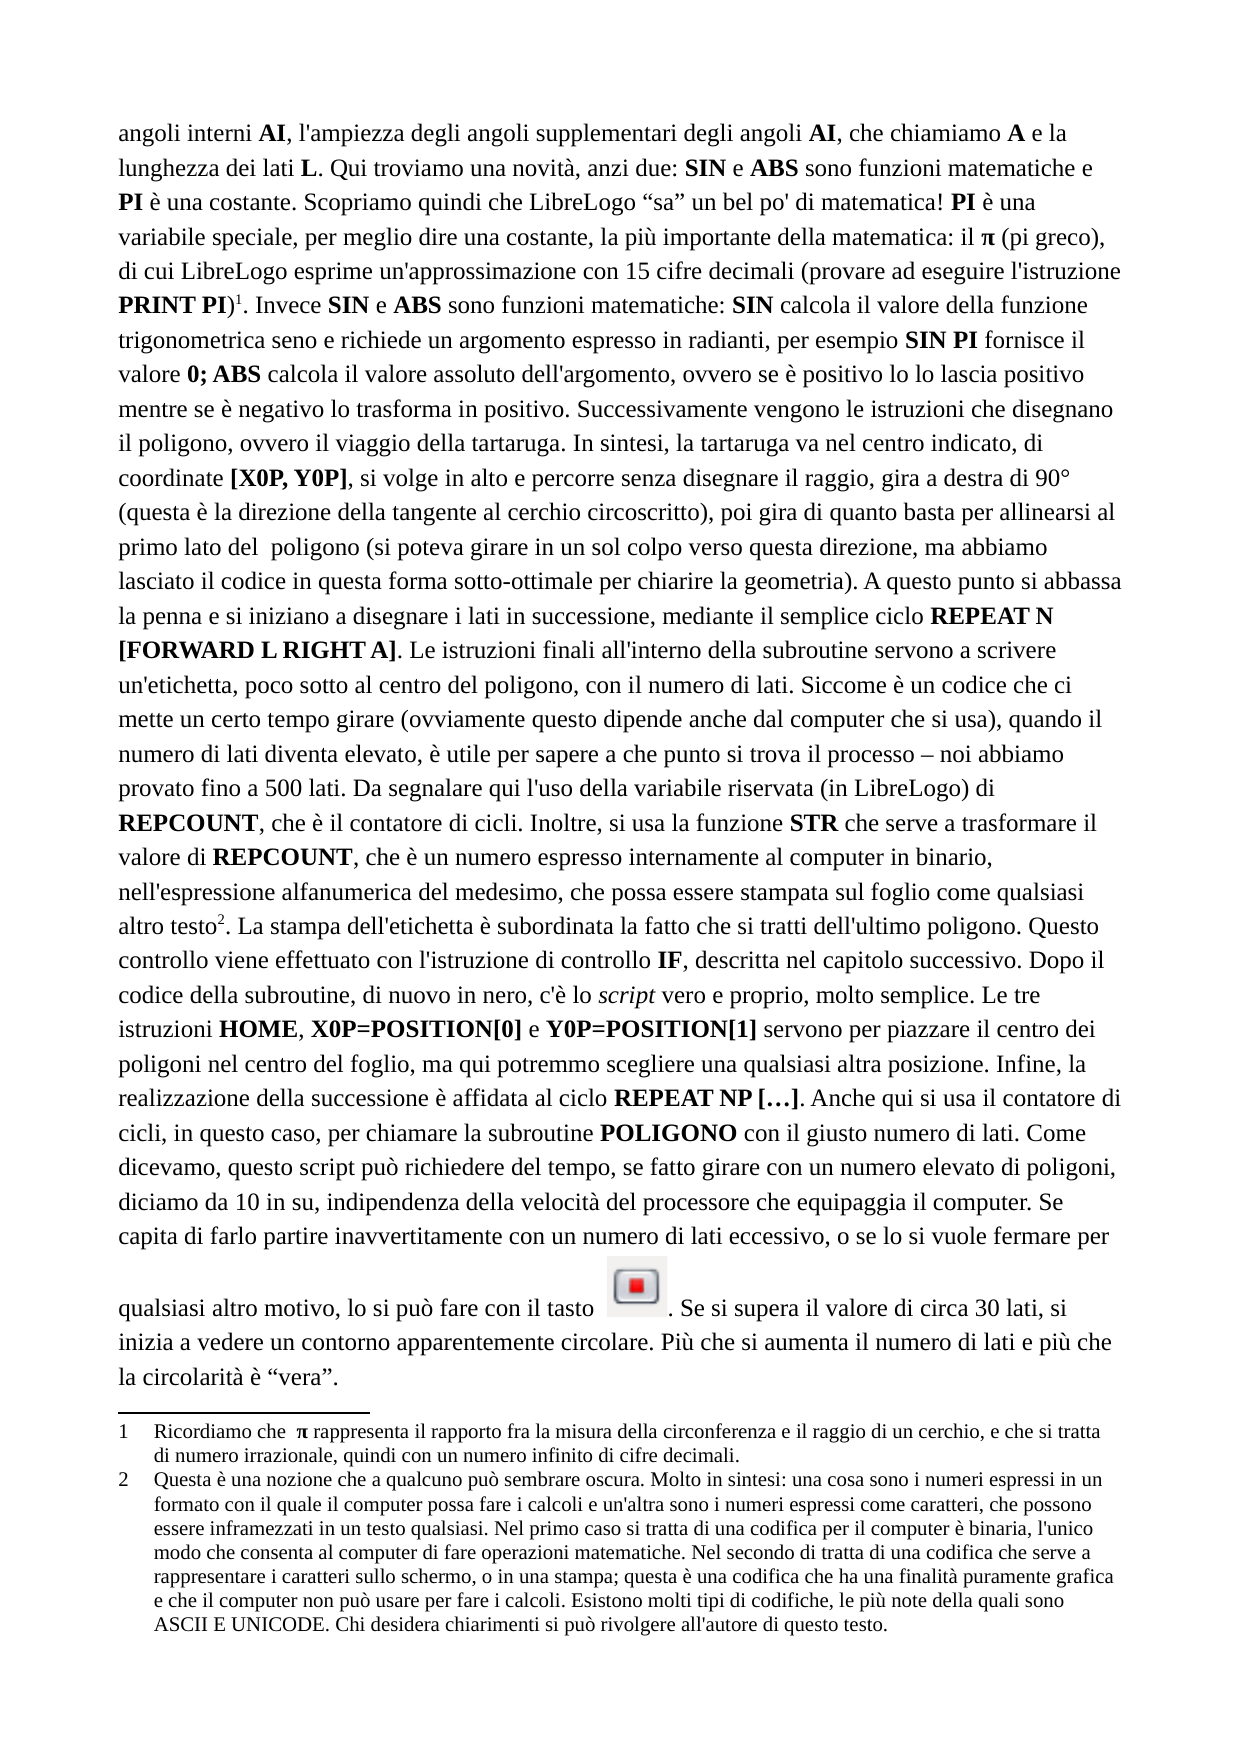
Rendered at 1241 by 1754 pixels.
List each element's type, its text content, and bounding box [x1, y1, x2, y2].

text Questa è una nozione che a qualcuno può sembrare oscura. Molto in sintesi: una cosa sono i numeri espressi in un formato con il quale il computer possa fare i calcoli e un'altra sono i numeri espressi come caratteri, che possono essere inframezzati in un testo qualsiasi. Nel primo caso si tratta di una codifica per il computer è binaria, l'unico modo che consenta al computer di fare operazioni matematiche. Nel secondo di tratta di una codifica che serve a rappresentare i caratteri sullo schermo, o in una stampa; questa è una codifica che ha una finalità puramente grafica e che il computer non può usare per fare i calcoli. Esistono molti tipi di codifiche, le più note della quali sono ASCII E UNICODE. Chi desidera chiarimenti si può rivolgere all'autore di questo testo. [118, 1467, 1122, 1636]
picture [606, 1256, 668, 1317]
text angoli interni AI, l'ampiezza degli angoli supplementari degli angoli AI, che chiamiamo A e la lunghezza dei lati L. Qui troviamo una novità, anzi due: SIN e ABS sono funzioni matematiche e PI è una costante. Scopriamo quindi che LibreLogo “sa” un bel po' di matematica! PI è una variabile speciale, per meglio dire una costante, la più importante della matematica: il π (pi greco), di cui LibreLogo esprime un'approssimazione con 15 cifre decimali (provare ad eseguire l'istruzione PRINT PI). Invece SIN e ABS sono funzioni matematiche: SIN calcola il valore della funzione trigonometrica seno e richiede un argomento espresso in radianti, per esempio SIN PI fornisce il valore 0; ABS calcola il valore assoluto dell'argomento, ovvero se è positivo lo lo lascia positivo mentre se è negativo lo trasforma in positivo. Successivamente vengono le istruzioni che disegnano il poligono, ovvero il viaggio della tartaruga. In sintesi, la tartaruga va nel centro indicato, di coordinate [X0P, Y0P], si volge in alto e percorre senza disegnare il raggio, gira a destra di 90° (questa è la direzione della tangente al cerchio circoscritto), poi gira di quanto basta per allinearsi al primo lato del poligono (si poteva girare in un sol colpo verso questa direzione, ma abbiamo lasciato il codice in questa forma sotto-ottimale per chiarire la geometria). A questo punto si abbassa la penna e si iniziano a disegnare i lati in successione, mediante il semplice ciclo REPEAT N [FORWARD L RIGHT A]. Le istruzioni finali all'interno della subroutine servono a scrivere un'etichetta, poco sotto al centro del poligono, con il numero di lati. Siccome è un codice che ci mette un certo tempo girare (ovviamente questo dipende anche dal computer che si usa), quando il numero di lati diventa elevato, è utile per sapere a che punto si trova il processo – noi abbiamo provato fino a 500 lati. Da segnalare qui l'uso della variabile riservata (in LibreLogo) di REPCOUNT, che è il contatore di cicli. Inoltre, si usa la funzione STR che serve a trasformare il valore di REPCOUNT, che è un numero espresso internamente al computer in binario, nell'espressione alfanumerica del medesimo, che possa essere stampata sul foglio come qualsiasi altro testo. La stampa dell'etichetta è subordinata la fatto che si tratti dell'ultimo poligono. Questo controllo viene effettuato con l'istruzione di controllo IF, descritta nel capitolo successivo. Dopo il codice della subroutine, di nuovo in nero, c'è lo script vero e proprio, molto semplice. Le tre istruzioni HOME, X0P=POSITION[0] e Y0P=POSITION[1] servono per piazzare il centro dei poligoni nel centro del foglio, ma qui potremmo scegliere una qualsiasi altra posizione. Infine, la realizzazione della successione è affidata al ciclo REPEAT NP […]. Anche qui si usa il contatore di cicli, in questo caso, per chiamare la subroutine POLIGONO con il giusto numero di lati. Come dicevamo, questo script può richiedere del tempo, se fatto girare con un numero elevato di poligoni, diciamo da 10 in su, indipendenza della velocità del processore che equipaggia il computer. Se capita di farlo partire inavvertitamente con un numero di lati eccessivo, o se lo si vuole fermare per qualsiasi altro motivo, lo si può fare con il tasto . Se si supera il valore di circa 30 lati, si inizia a vedere un contorno apparentemente circolare. Più che si aumenta il numero di lati e più che la circolarità è “vera”. [118, 118, 1122, 1391]
text Ricordiamo che π rappresenta il rapporto fra la misura della circonferenza e il raggio di un cerchio, e che si tratta di numero irrazionale, quindi con un numero infinito di cifre decimali. [118, 1419, 1122, 1467]
